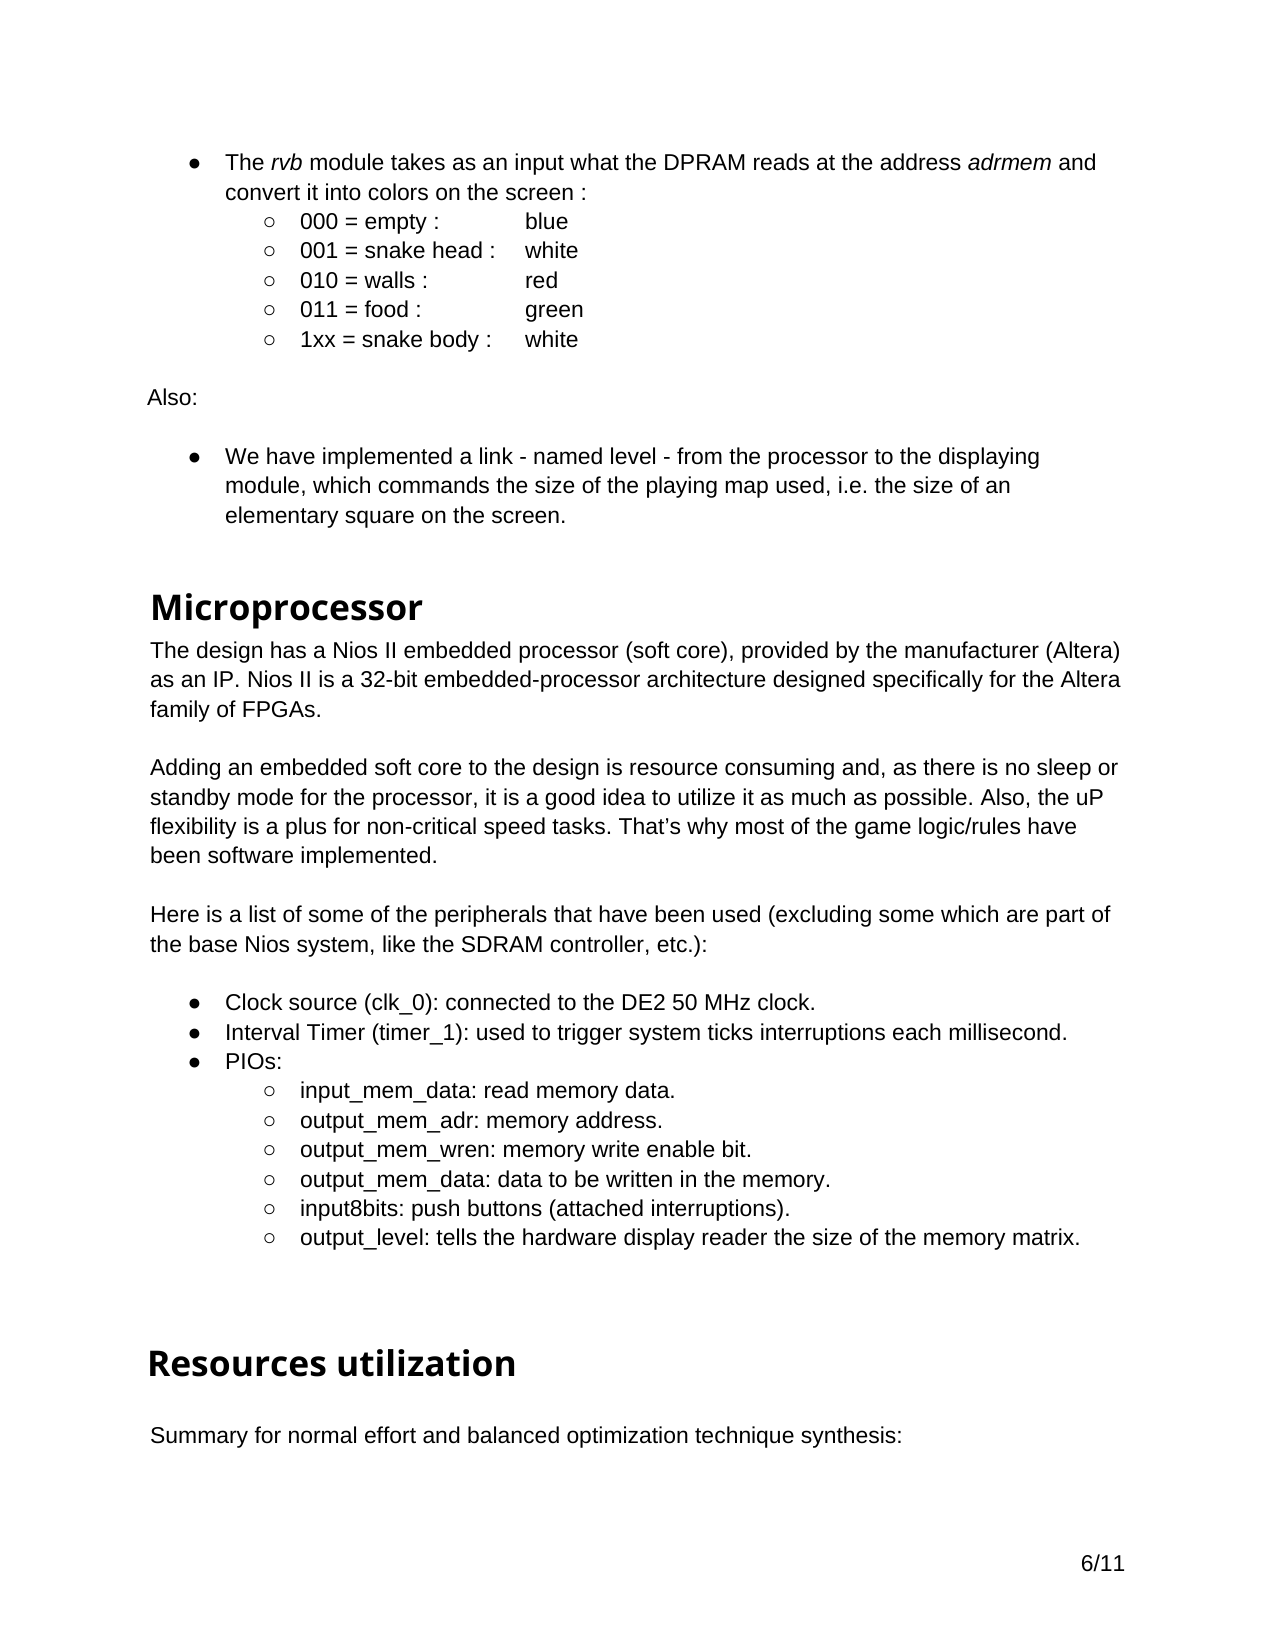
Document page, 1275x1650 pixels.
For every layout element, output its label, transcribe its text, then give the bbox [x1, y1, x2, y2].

text Here is a list of some of the peripherals that have been used (excluding some which are part of the base Nios system, like the SDRAM controller, etc.): [150, 902, 1125, 957]
text Summary for normal effort and balanced optimization technique synthesis: [150, 1423, 1125, 1449]
list input_mem_data: read memory data. [262, 1078, 1125, 1104]
list output_mem_wren: memory write enable bit. [262, 1137, 1125, 1162]
list Interval Timer (timer_1): used to trigger system ticks interruptions each millisecond. [187, 1019, 1125, 1045]
list We have implemented a link - named level - from the processor to the displaying module, which commands the size of the playing map used, i.e. the size of an elementary square on the screen. [187, 444, 1125, 528]
list input8bits: push buttons (attached interruptions). [262, 1196, 1125, 1221]
list 001 = snake head : white [262, 238, 1125, 264]
subtitle Microprocessor [150, 582, 1125, 630]
list output_mem_adr: memory address. [262, 1107, 1125, 1133]
text The design has a Nios II embedded processor (soft core), provided by the manufacturer (Altera) as an IP. Nios II is a 32-bit embedded-processor architecture designed specifically for the Altera family of FPGAs. [150, 637, 1125, 722]
list 010 = walls : red [262, 267, 1125, 293]
list PIOs: [187, 1049, 1125, 1074]
subtitle Resources utilization [147, 1338, 1125, 1387]
list 1xx = snake body : white [262, 326, 1125, 352]
list Clock source (clk_0): connected to the DE2 50 MHz clock. [187, 990, 1125, 1016]
list The rvb module takes as an input what the DPRAM reads at the address adrmem and convert it into colors on the screen : [187, 150, 1125, 205]
list output_mem_data: data to be written in the memory. [262, 1166, 1125, 1192]
text Adding an embedded soft core to the design is resource consuming and, as there is no sleep or standby mode for the processor, it is a good idea to utilize it as much as possible. Also, the uP flexibility is a plus for non-critical speed tasks. That’s why most of the game logic/rules have been software implemented. [150, 755, 1125, 869]
list output_level: tells the hardware display reader the size of the memory matrix. [262, 1225, 1125, 1251]
list 000 = empty : blue [262, 209, 1125, 234]
list 011 = food : green [262, 297, 1125, 322]
text Also: [147, 385, 1125, 411]
